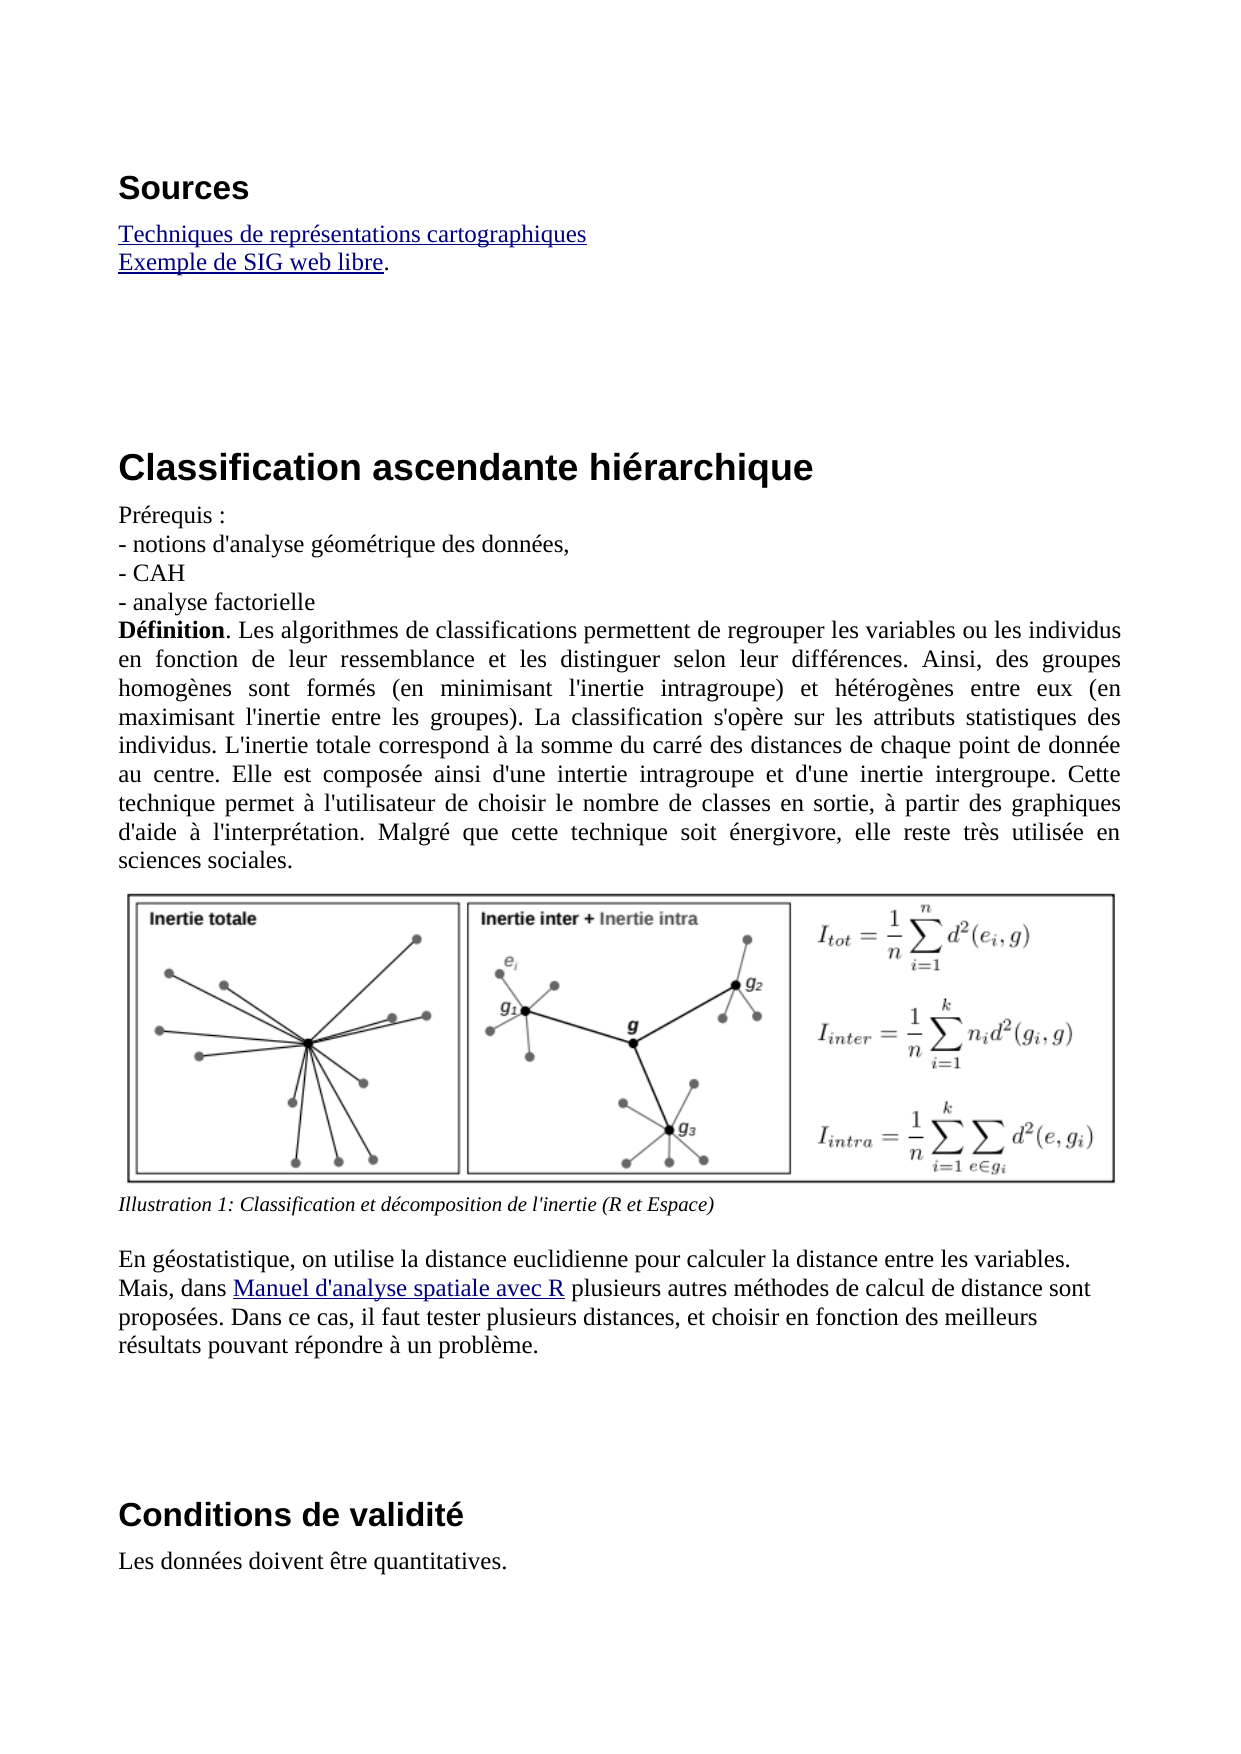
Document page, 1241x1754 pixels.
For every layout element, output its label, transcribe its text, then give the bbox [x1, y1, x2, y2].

text Prérequis : [118, 501, 1122, 529]
text - analyse factorielle [118, 587, 1122, 616]
text - CAH [118, 558, 1122, 587]
text Techniques de représentations cartographiques [118, 219, 1122, 247]
subtitle Classification ascendante hiérarchique [118, 445, 1122, 488]
text Les données doivent être quantitatives. [118, 1546, 1122, 1575]
subtitle Conditions de validité [118, 1495, 1122, 1533]
text Exemple de SIG web libre. [118, 247, 1122, 276]
text - notions d'analyse géométrique des données, [118, 529, 1122, 558]
text Définition. Les algorithmes de classifications permettent de regrouper les variables ou les individus en fonction de leur ressemblance et les distinguer selon leur différences. Ainsi, des groupes homogènes sont formés (en minimisant l'inertie intragroupe) et hétérogènes entre eux (en maximisant l'inertie entre les groupes). La classification s'opère sur les attributs statistiques des individus. L'inertie totale correspond à la somme du carré des distances de chaque point de donnée au centre. Elle est composée ainsi d'une intertie intragroupe et d'une inertie intergroupe. Cette technique permet à l'utilisateur de choisir le nombre de classes en sortie, à partir des graphiques d'aide à l'interprétation. Malgré que cette technique soit énergivore, elle reste très utilisée en sciences sociales. [118, 616, 1122, 874]
picture [118, 886, 1123, 1192]
subtitle Sources [118, 168, 1122, 206]
text Illustration 1: Classification et décomposition de l'inertie (R et Espace) [118, 1192, 1122, 1216]
text En géostatistique, on utilise la distance euclidienne pour calculer la distance entre les variables. Mais, dans Manuel d'analyse spatiale avec R plusieurs autres méthodes de calcul de distance sont proposées. Dans ce cas, il faut tester plusieurs distances, et choisir en fonction des meilleurs résultats pouvant répondre à un problème. [118, 1244, 1122, 1359]
